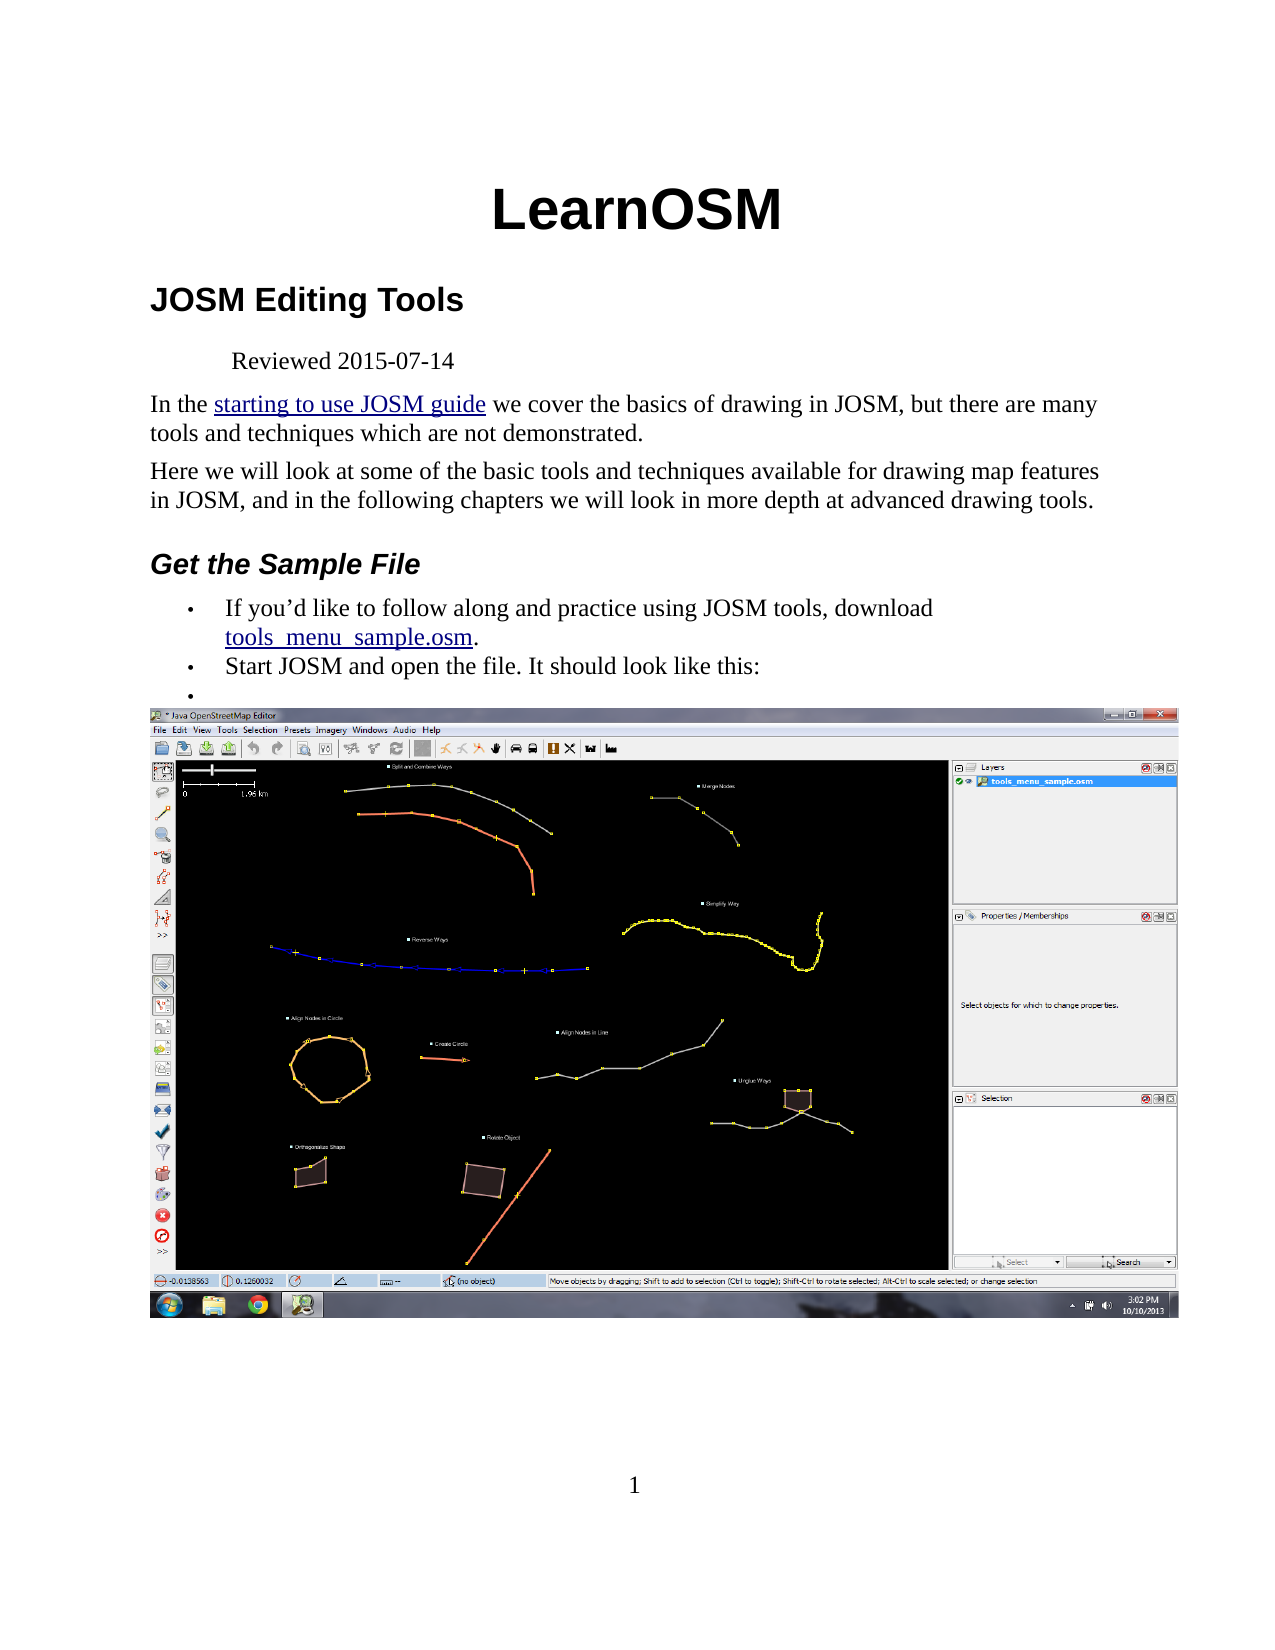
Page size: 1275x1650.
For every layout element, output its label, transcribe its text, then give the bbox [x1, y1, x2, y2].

list If you’d like to follow along and practice using JOSM tools, download tools_menu_sample.osm. [187, 593, 1125, 651]
text Reviewed 2015-07-14 [225, 346, 1125, 374]
title LearnOSM [150, 175, 1125, 242]
picture [150, 708, 1179, 1318]
subtitle Get the Sample File [150, 547, 1125, 581]
text In the starting to use JOSM guide we cover the basics of drawing in JOSM, but there are many tools and techniques which are not demonstrated. [150, 389, 1125, 447]
text Here we will look at some of the basic tools and techniques available for drawing map features in JOSM, and in the following chapters we will look in more depth at advanced drawing tools. [150, 456, 1125, 513]
list Start JOSM and open the file. It should look like this: [187, 651, 1125, 680]
subtitle JOSM Editing Tools [150, 279, 1125, 318]
